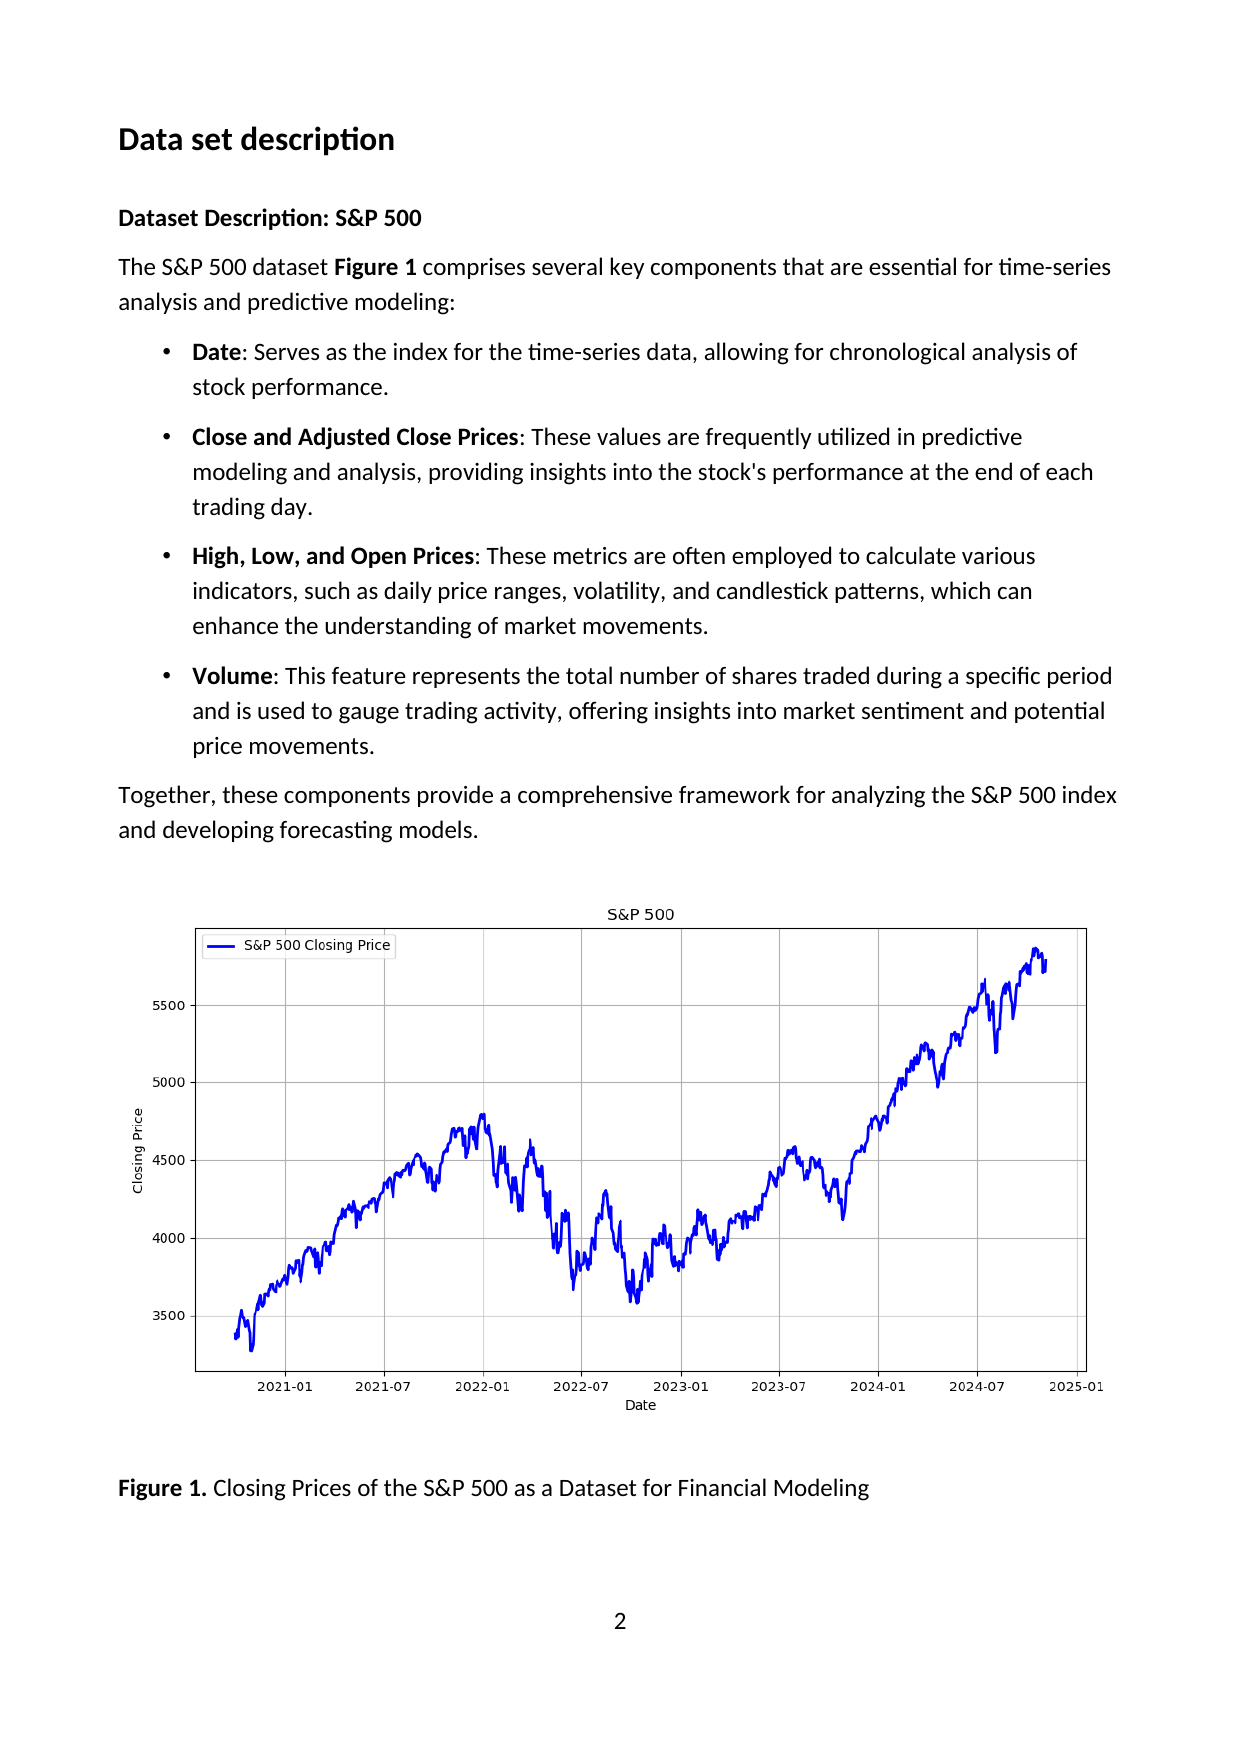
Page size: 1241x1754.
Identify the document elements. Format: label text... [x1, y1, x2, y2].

list High, Low, and Open Prices: These metrics are often employed to calculate various indicators, such as daily price ranges, volatility, and candlestick patterns, which can enhance the understanding of market movements. [162, 540, 1122, 641]
text Figure 1. Closing Prices of the S&P 500 as a Dataset for Financial Modeling [118, 1472, 1122, 1503]
text Dataset Description: S&P 500 [118, 202, 1122, 232]
subtitle Data set description [118, 118, 1122, 159]
picture [118, 863, 1123, 1412]
text Together, these components provide a comprehensive framework for analyzing the S&P 500 index and developing forecasting models. [118, 779, 1122, 845]
list Volume: This feature represents the total number of shares traded during a specific period and is used to gauge trading activity, offering insights into market sentiment and potential price movements. [162, 660, 1122, 760]
text The S&P 500 dataset Figure 1 comprises several key components that are essential for time-series analysis and predictive modeling: [118, 251, 1122, 317]
list Date: Serves as the index for the time-series data, allowing for chronological analysis of stock performance. [162, 336, 1122, 402]
list Close and Adjusted Close Prices: These values are frequently utilized in predictive modeling and analysis, providing insights into the stock's performance at the end of each trading day. [162, 421, 1122, 521]
